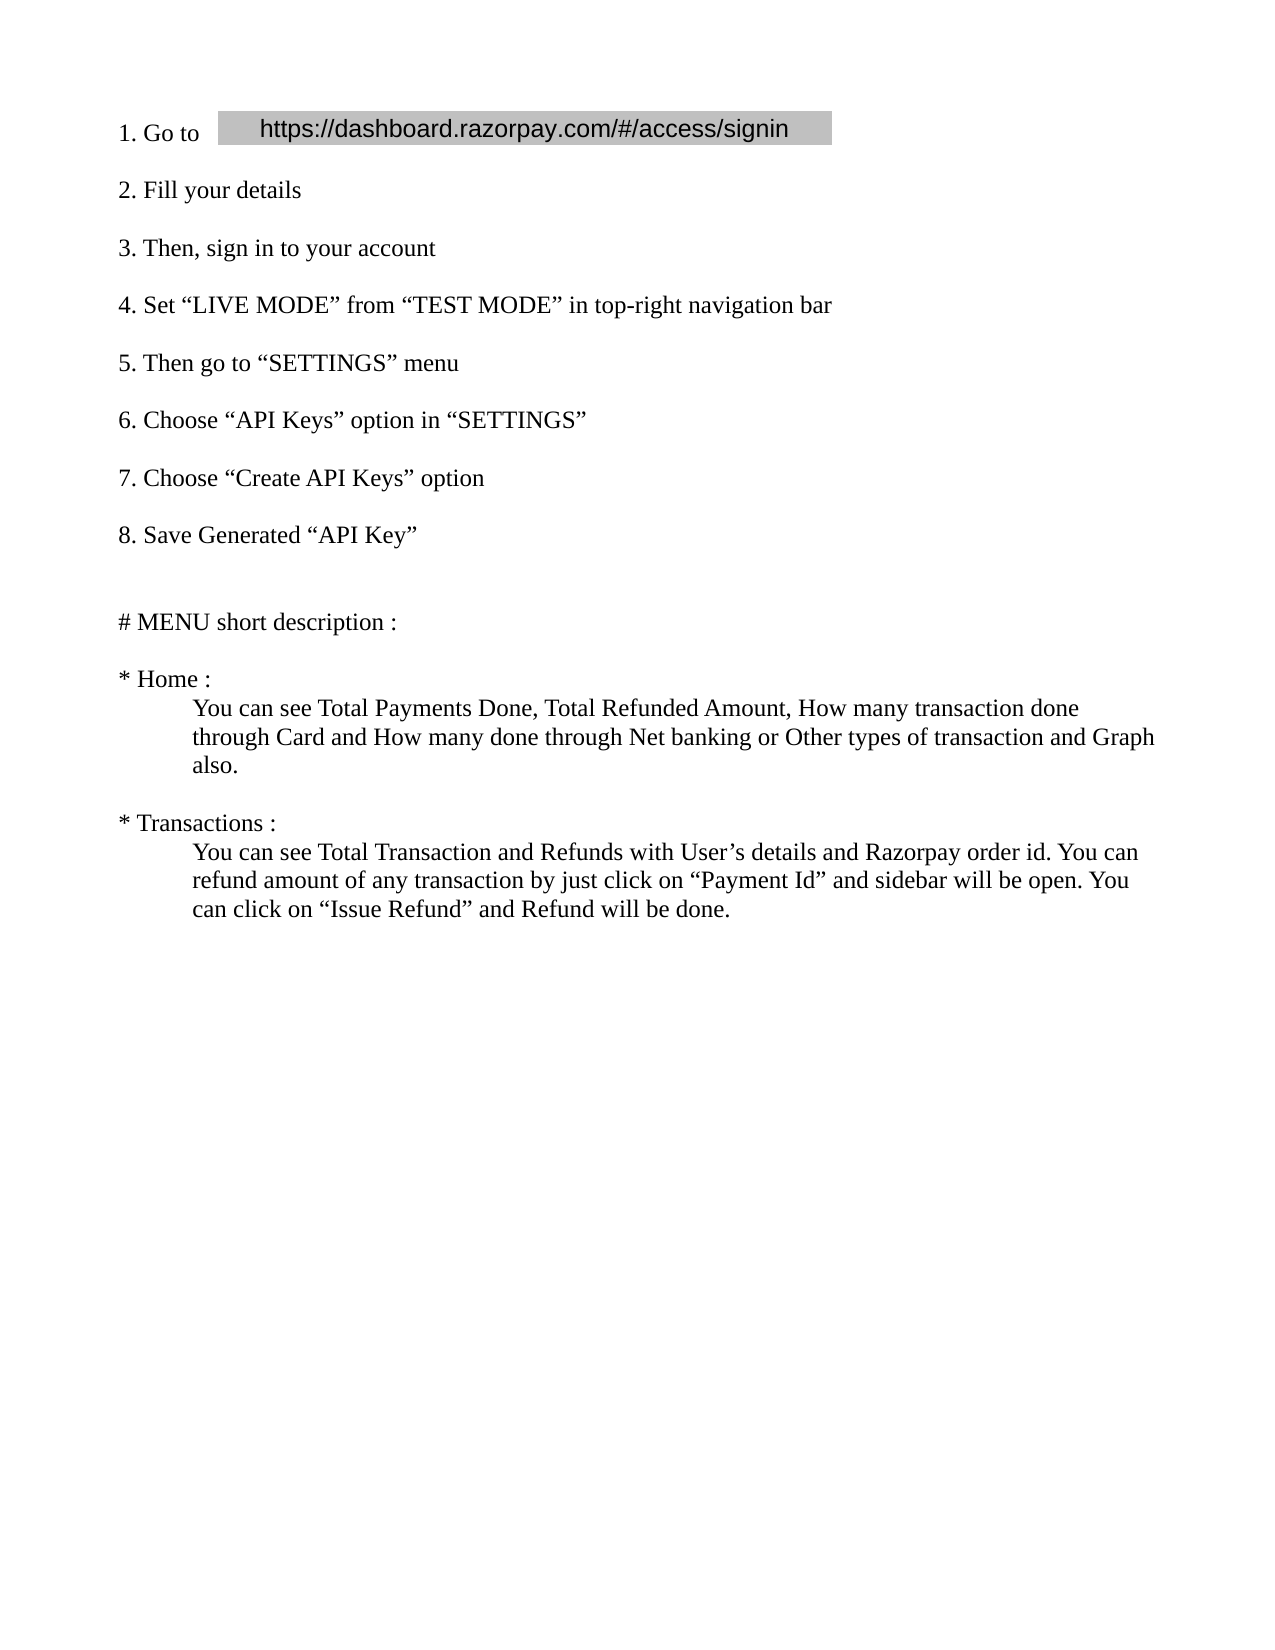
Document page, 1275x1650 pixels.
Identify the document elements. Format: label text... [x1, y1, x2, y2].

text 1. Go to [118, 118, 1157, 147]
text * Home : [118, 664, 1157, 693]
text 4. Set “LIVE MODE” from “TEST MODE” in top-right navigation bar [118, 291, 1157, 319]
text You can see Total Payments Done, Total Refunded Amount, How many transaction done through Card and How many done through Net banking or Other types of transaction and Graph also. [192, 693, 1157, 779]
text 3. Then, sign in to your account [118, 233, 1157, 262]
text 5. Then go to “SETTINGS” menu [118, 348, 1157, 377]
text * Transactions : [118, 808, 1157, 837]
text # MENU short description : [118, 607, 1157, 636]
text 2. Fill your details [118, 176, 1157, 204]
text You can see Total Transaction and Refunds with User’s details and Razorpay order id. You can refund amount of any transaction by just click on “Payment Id” and sidebar will be open. You can click on “Issue Refund” and Refund will be done. [192, 837, 1157, 923]
text 8. Save Generated “API Key” [118, 521, 1157, 549]
text 7. Choose “Create API Keys” option [118, 463, 1157, 492]
text 6. Choose “API Keys” option in “SETTINGS” [118, 406, 1157, 434]
